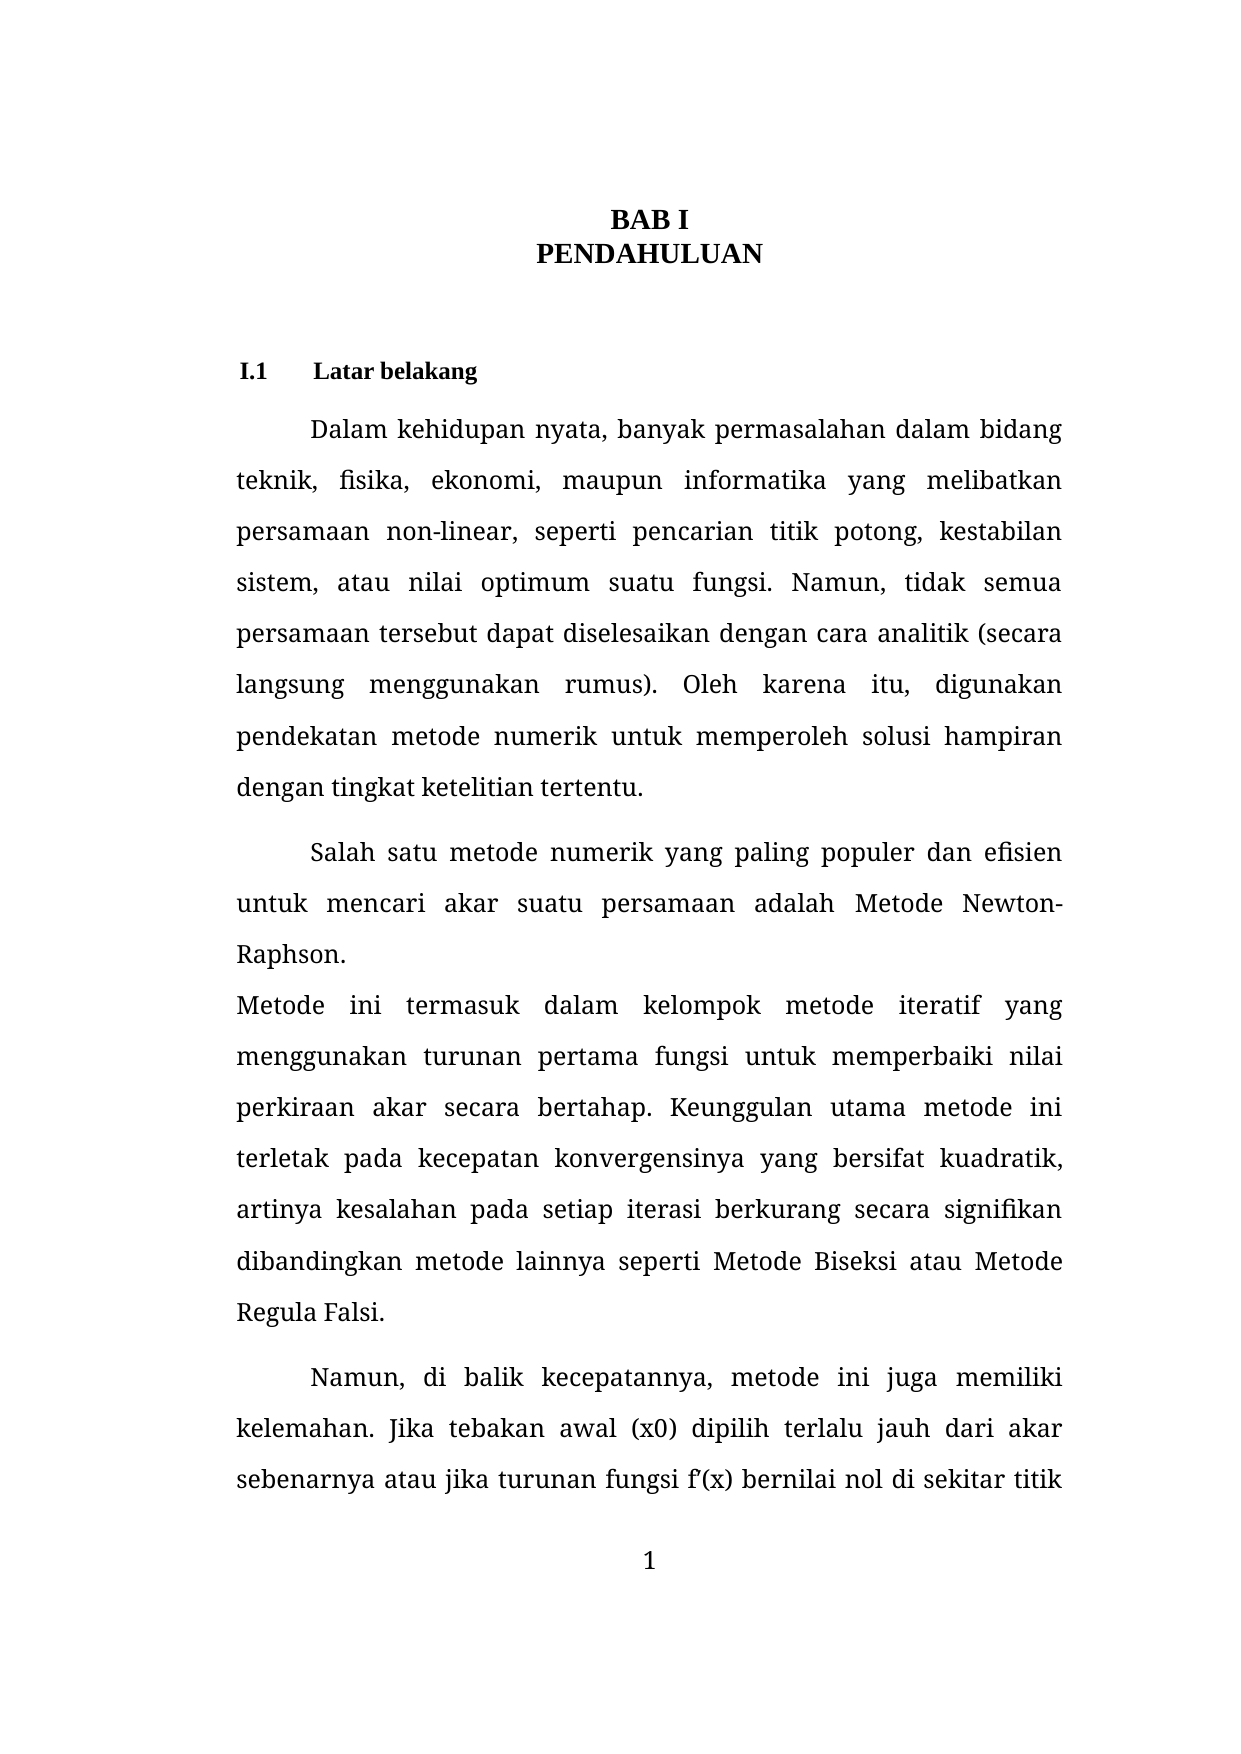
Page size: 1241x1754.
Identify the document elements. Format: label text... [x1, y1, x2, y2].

subtitle PENDAHULUAN [236, 202, 1063, 269]
text Dalam kehidupan nyata, banyak permasalahan dalam bidang teknik, fisika, ekonomi, maupun informatika yang melibatkan persamaan non-linear, seperti pencarian titik potong, kestabilan sistem, atau nilai optimum suatu fungsi. Namun, tidak semua persamaan tersebut dapat diselesaikan dengan cara analitik (secara langsung menggunakan rumus). Oleh karena itu, digunakan pendekatan metode numerik untuk memperoleh solusi hampiran dengan tingkat ketelitian tertentu. [236, 412, 1063, 803]
text Salah satu metode numerik yang paling populer dan efisien untuk mencari akar suatu persamaan adalah Metode Newton-Raphson. Metode ini termasuk dalam kelompok metode iteratif yang menggunakan turunan pertama fungsi untuk memperbaiki nilai perkiraan akar secara bertahap. Keunggulan utama metode ini terletak pada kecepatan konvergensinya yang bersifat kuadratik, artinya kesalahan pada setiap iterasi berkurang secara signifikan dibandingkan metode lainnya seperti Metode Biseksi atau Metode Regula Falsi. [236, 835, 1063, 1328]
subtitle Latar belakang [239, 356, 1060, 385]
text Namun, di balik kecepatannya, metode ini juga memiliki kelemahan. Jika tebakan awal (x0​) dipilih terlalu jauh dari akar sebenarnya atau jika turunan fungsi f′(x) bernilai nol di sekitar titik [236, 1360, 1063, 1496]
